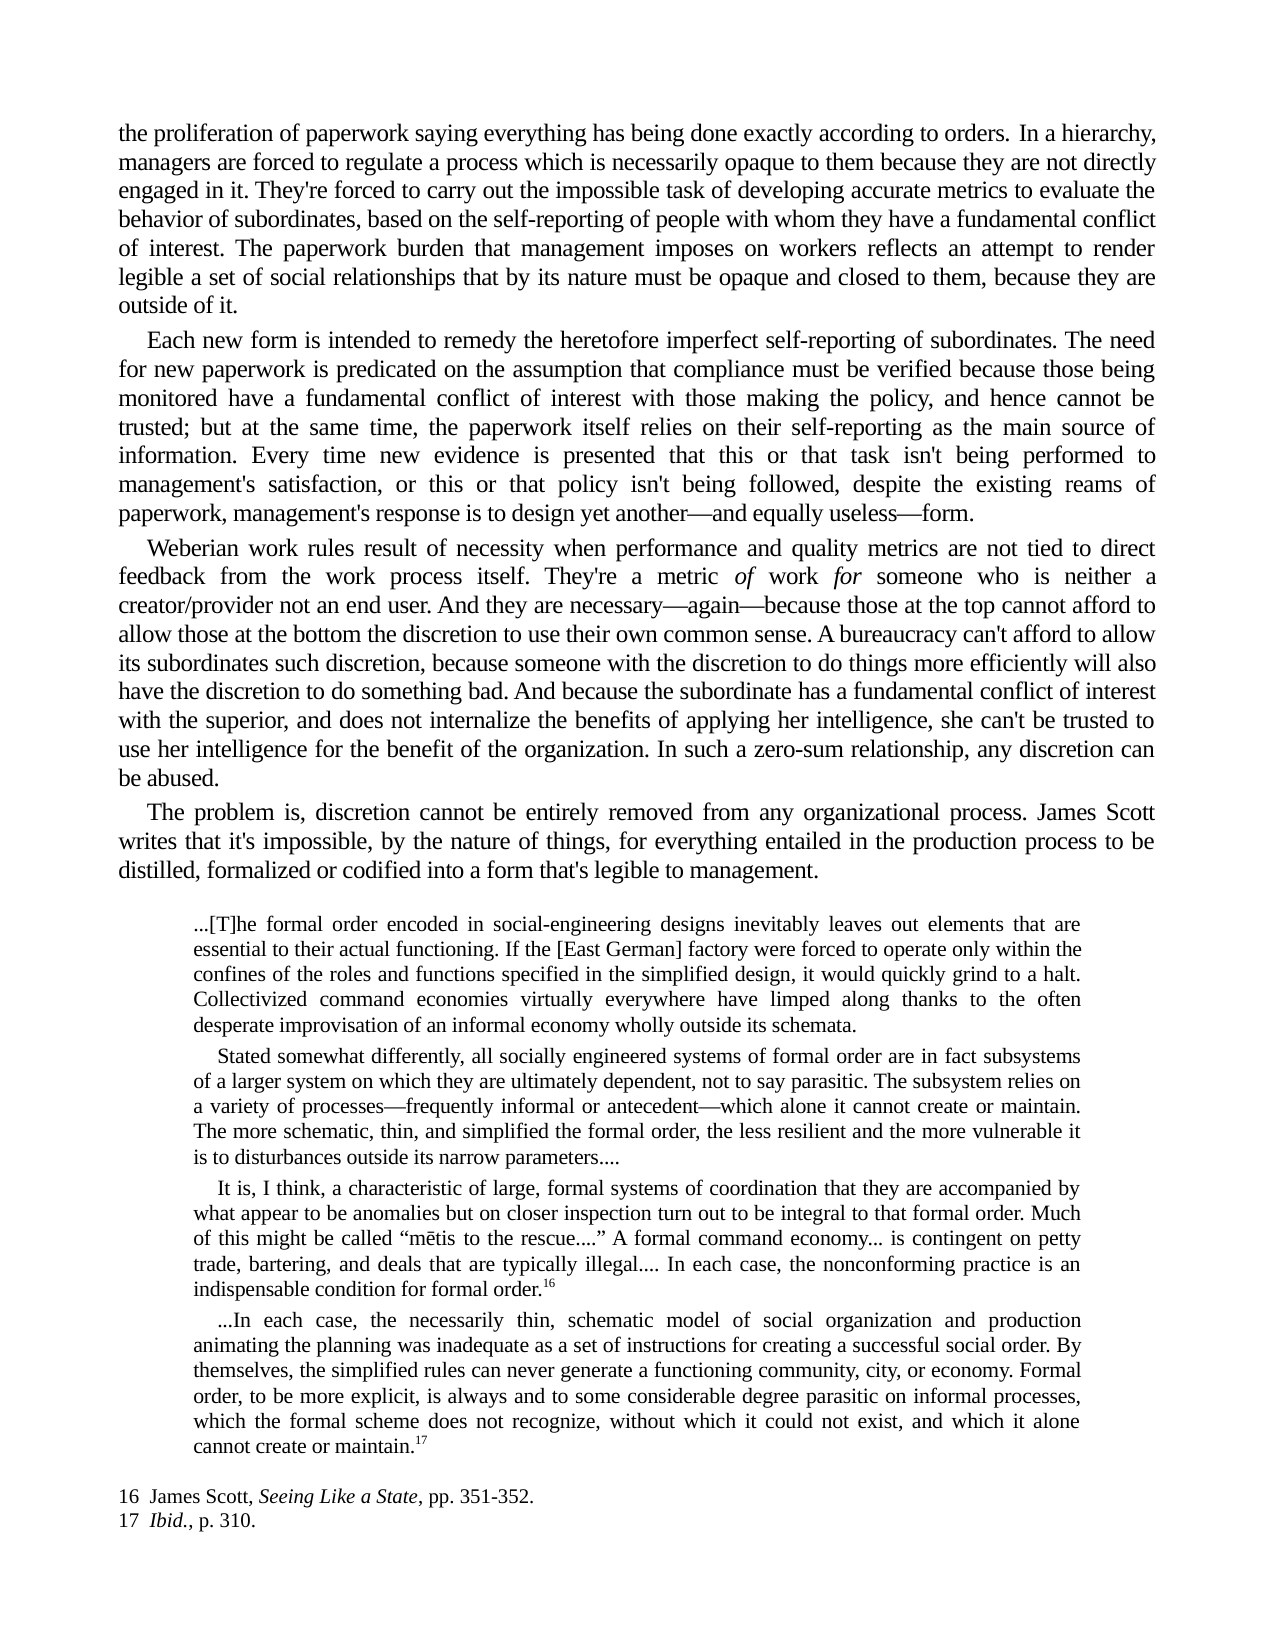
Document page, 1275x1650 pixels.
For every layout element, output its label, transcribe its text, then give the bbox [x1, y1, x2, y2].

text Ibid., p. 310. [118, 1508, 1157, 1532]
text ...[T]he formal order encoded in social-engineering designs inevitably leaves out elements that are essential to their actual functioning. If the [East German] factory were forced to operate only within the confines of the roles and functions specified in the simplified design, it would quickly grind to a halt. Collectivized command economies virtually everywhere have limped along thanks to the often desperate improvisation of an informal economy wholly outside its schemata. [193, 911, 1082, 1037]
text It is, I think, a characteristic of large, formal systems of coordination that they are accompanied by what appear to be anomalies but on closer inspection turn out to be integral to that formal order. Much of this might be called “mētis to the rescue....” A formal command economy... is contingent on petty trade, bartering, and deals that are typically illegal.... In each case, the nonconforming practice is an indispensable condition for formal order. [193, 1175, 1082, 1301]
text ...In each case, the necessarily thin, schematic model of social organization and production animating the planning was inadequate as a set of instructions for creating a successful social order. By themselves, the simplified rules can never generate a functioning community, city, or economy. Formal order, to be more explicit, is always and to some considerable degree parasitic on informal processes, which the formal scheme does not recognize, without which it could not exist, and which it alone cannot create or maintain. [193, 1307, 1082, 1458]
text the proliferation of paperwork saying everything has being done exactly according to orders. In a hierarchy, managers are forced to regulate a process which is necessarily opaque to them because they are not directly engaged in it. They're forced to carry out the impossible task of developing accurate metrics to evaluate the behavior of subordinates, based on the self-reporting of people with whom they have a fundamental conflict of interest. The paperwork burden that management imposes on workers reflects an attempt to render legible a set of social relationships that by its nature must be opaque and closed to them, because they are outside of it. [118, 118, 1157, 319]
text Weberian work rules result of necessity when performance and quality metrics are not tied to direct feedback from the work process itself. They're a metric of work for someone who is neither a creator/provider not an end user. And they are necessary—again—because those at the top cannot afford to allow those at the bottom the discretion to use their own common sense. A bureaucracy can't afford to allow its subordinates such discretion, because someone with the discretion to do things more efficiently will also have the discretion to do something bad. And because the subordinate has a fundamental conflict of interest with the superior, and does not internalize the benefits of applying her intelligence, she can't be trusted to use her intelligence for the benefit of the organization. In such a zero-sum relationship, any discretion can be abused. [118, 533, 1157, 791]
text Stated somewhat differently, all socially engineered systems of formal order are in fact subsystems of a larger system on which they are ultimately dependent, not to say parasitic. The subsystem relies on a variety of processes—frequently informal or antecedent—which alone it cannot create or maintain. The more schematic, thin, and simplified the formal order, the less resilient and the more vulnerable it is to disturbances outside its narrow parameters.... [193, 1043, 1082, 1169]
text The problem is, discretion cannot be entirely removed from any organizational process. James Scott writes that it's impossible, by the nature of things, for everything entailed in the production process to be distilled, formalized or codified into a form that's legible to management. [118, 797, 1157, 884]
text James Scott, Seeing Like a State, pp. 351-352. [118, 1484, 1157, 1508]
text Each new form is intended to remedy the heretofore imperfect self-reporting of subordinates. The need for new paperwork is predicated on the assumption that compliance must be verified because those being monitored have a fundamental conflict of interest with those making the policy, and hence cannot be trusted; but at the same time, the paperwork itself relies on their self-reporting as the main source of information. Every time new evidence is presented that this or that task isn't being performed to management's satisfaction, or this or that policy isn't being followed, despite the existing reams of paperwork, management's response is to design yet another—and equally useless—form. [118, 325, 1157, 527]
